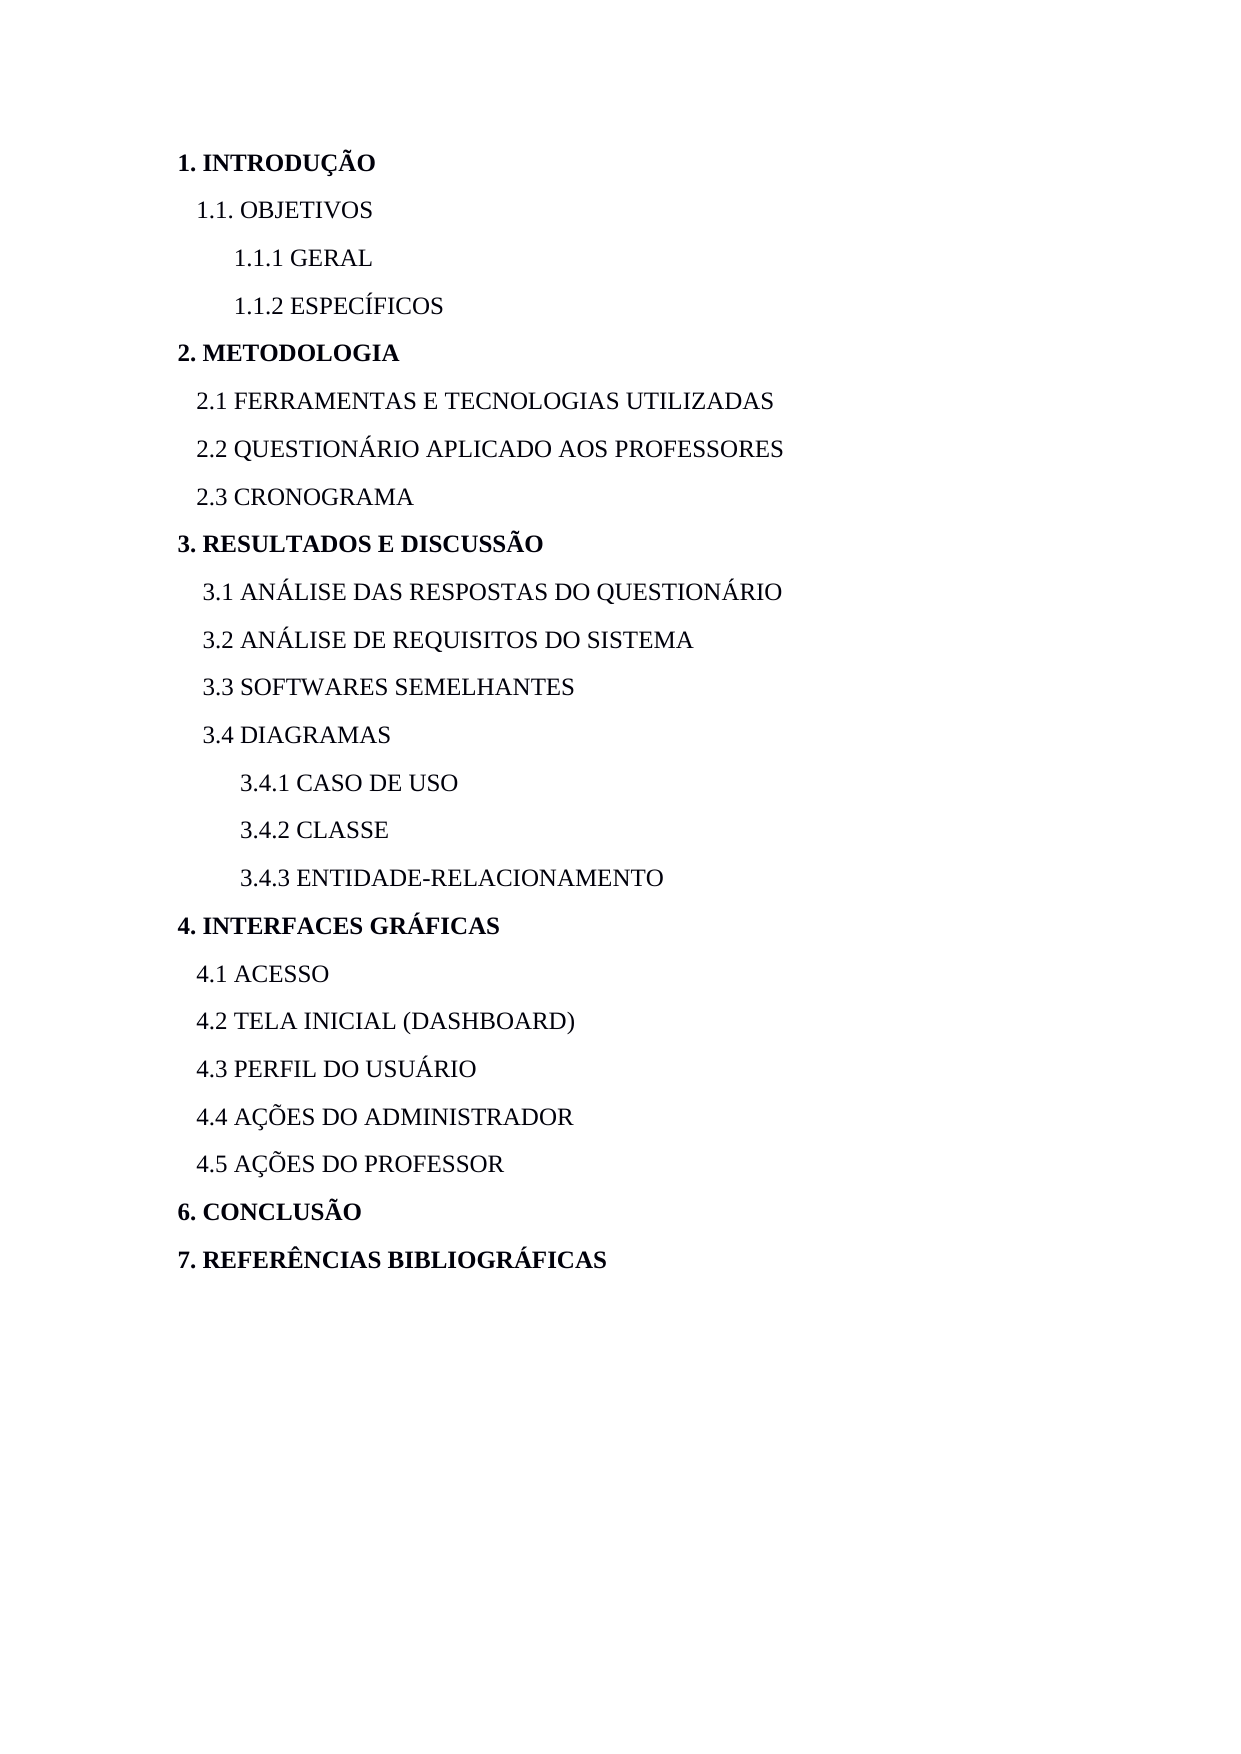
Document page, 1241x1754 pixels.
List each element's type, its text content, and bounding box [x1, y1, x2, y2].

text 3.4.2 CLASSE [177, 816, 1063, 844]
text 4.3 PERFIL DO USUÁRIO [177, 1054, 1063, 1083]
text 3. RESULTADOS E DISCUSSÃO [177, 529, 1063, 558]
text 2.1 FERRAMENTAS E TECNOLOGIAS UTILIZADAS [177, 386, 1063, 415]
text 2. METODOLOGIA [177, 338, 1063, 367]
text 1.1.2 ESPECÍFICOS [177, 291, 1063, 319]
text 3.3 SOFTWARES SEMELHANTES [177, 672, 1063, 701]
text 3.2 ANÁLISE DE REQUISITOS DO SISTEMA [177, 625, 1063, 653]
text 4.5 AÇÕES DO PROFESSOR [177, 1149, 1063, 1178]
text 3.4 DIAGRAMAS [177, 720, 1063, 749]
text 1.1.1 GERAL [177, 243, 1063, 272]
text 4.1 ACESSO [177, 959, 1063, 987]
text 4.4 AÇÕES DO ADMINISTRADOR [177, 1102, 1063, 1131]
text 2.3 CRONOGRAMA [177, 482, 1063, 510]
text 1. INTRODUÇÃO [177, 148, 1063, 176]
text 3.4.1 CASO DE USO [177, 768, 1063, 797]
text 3.1 ANÁLISE DAS RESPOSTAS DO QUESTIONÁRIO [177, 577, 1063, 606]
text 1.1. OBJETIVOS [177, 195, 1063, 224]
text 4. INTERFACES GRÁFICAS [177, 911, 1063, 940]
text 2.2 QUESTIONÁRIO APLICADO AOS PROFESSORES [177, 434, 1063, 463]
text 4.2 TELA INICIAL (DASHBOARD) [177, 1006, 1063, 1035]
text 6. CONCLUSÃO [177, 1197, 1063, 1226]
text 7. REFERÊNCIAS BIBLIOGRÁFICAS [177, 1245, 1063, 1274]
text 3.4.3 ENTIDADE-RELACIONAMENTO [177, 863, 1063, 892]
